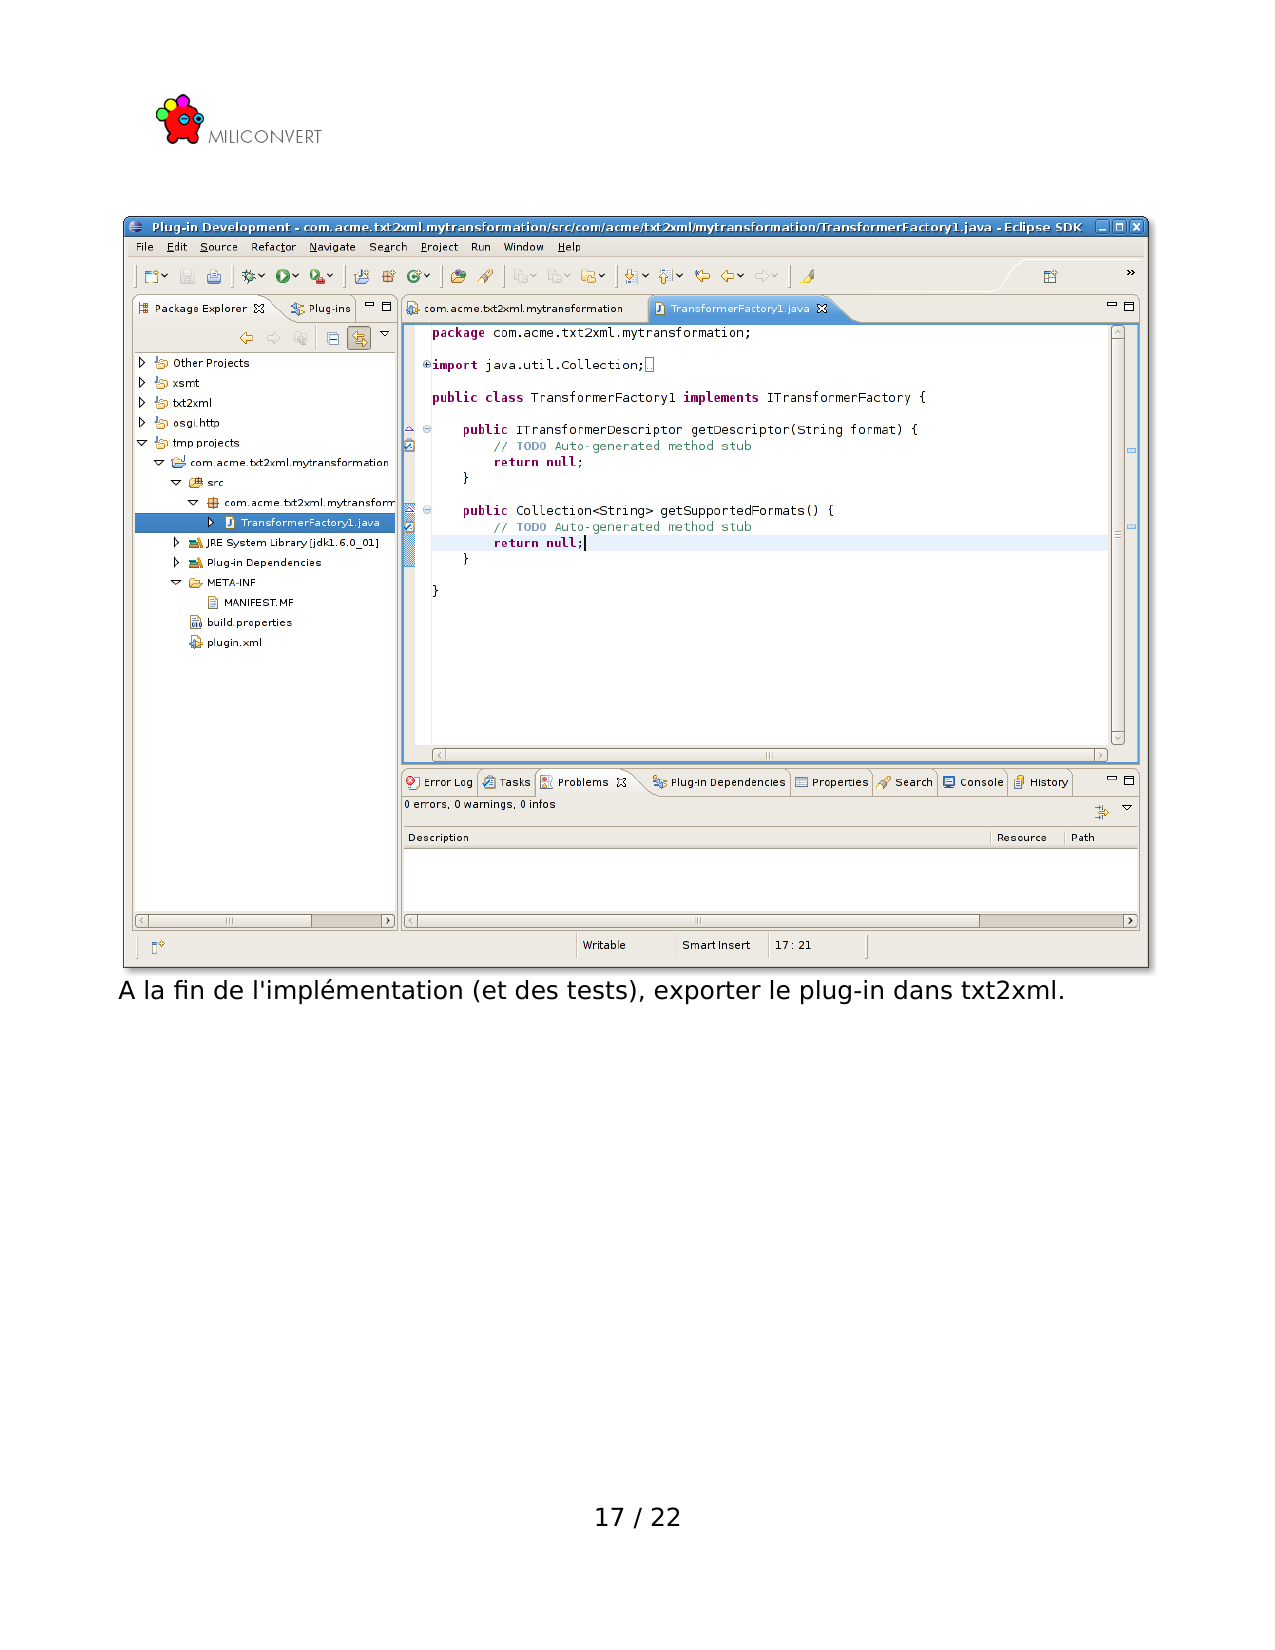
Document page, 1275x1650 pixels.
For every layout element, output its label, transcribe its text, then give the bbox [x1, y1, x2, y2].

text A la fin de l'implémentation (et des tests), exporter le plug-in dans txt2xml. [118, 976, 1157, 1005]
picture [118, 211, 1157, 976]
picture [132, 69, 354, 176]
